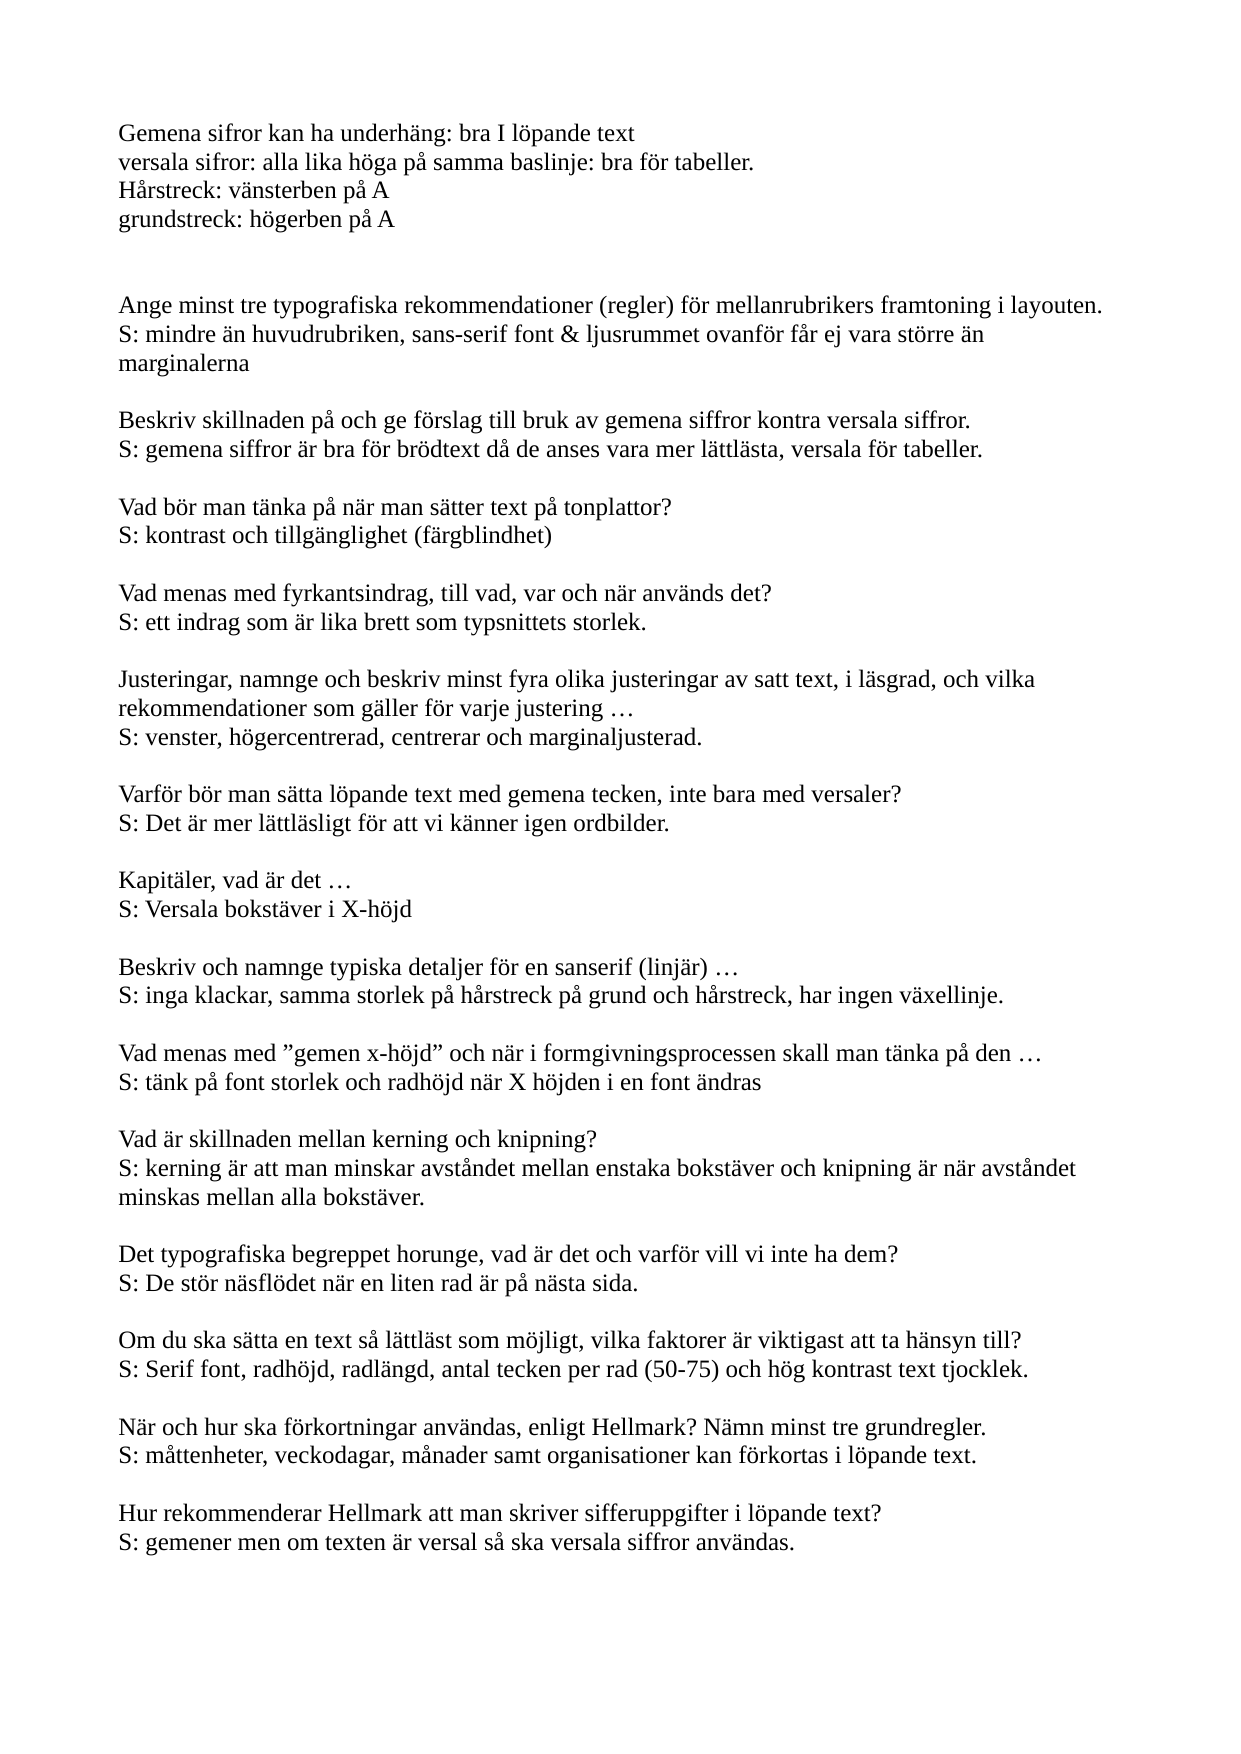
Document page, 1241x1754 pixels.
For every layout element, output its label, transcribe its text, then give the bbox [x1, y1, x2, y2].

text S: Versala bokstäver i X-höjd [118, 894, 1122, 923]
text S: gemener men om texten är versal så ska versala siffror användas. [118, 1527, 1122, 1556]
text S: tänk på font storlek och radhöjd när X höjden i en font ändras [118, 1067, 1122, 1096]
text Hårstreck: vänsterben på A [118, 176, 1122, 204]
text Hur rekommenderar Hellmark att man skriver sifferuppgifter i löpande text? [118, 1498, 1122, 1527]
text Vad bör man tänka på när man sätter text på tonplattor? [118, 492, 1122, 521]
text Om du ska sätta en text så lättläst som möjligt, vilka faktorer är viktigast att ta hänsyn till? [118, 1326, 1122, 1354]
text Justeringar, namnge och beskriv minst fyra olika justeringar av satt text, i läsgrad, och vilka rekommendationer som gäller för varje justering … [118, 664, 1122, 722]
text Det typografiska begreppet horunge, vad är det och varför vill vi inte ha dem? [118, 1239, 1122, 1268]
text S: mindre än huvudrubriken, sans-serif font & ljusrummet ovanför får ej vara större än marginalerna [118, 319, 1122, 377]
text Varför bör man sätta löpande text med gemena tecken, inte bara med versaler? [118, 779, 1122, 808]
text S: gemena siffror är bra för brödtext då de anses vara mer lättlästa, versala för tabeller. [118, 434, 1122, 463]
text Vad är skillnaden mellan kerning och knipning? [118, 1124, 1122, 1153]
text S: Serif font, radhöjd, radlängd, antal tecken per rad (50-75) och hög kontrast text tjocklek. [118, 1354, 1122, 1383]
text Kapitäler, vad är det … [118, 866, 1122, 894]
text versala sifror: alla lika höga på samma baslinje: bra för tabeller. [118, 147, 1122, 176]
text S: ett indrag som är lika brett som typsnittets storlek. [118, 607, 1122, 636]
text grundstreck: högerben på A [118, 204, 1122, 233]
text S: De stör näsflödet när en liten rad är på nästa sida. [118, 1268, 1122, 1297]
text S: Det är mer lättläsligt för att vi känner igen ordbilder. [118, 808, 1122, 837]
text S: måttenheter, veckodagar, månader samt organisationer kan förkortas i löpande text. [118, 1441, 1122, 1469]
text S: kontrast och tillgänglighet (färgblindhet) [118, 521, 1122, 549]
text När och hur ska förkortningar användas, enligt Hellmark? Nämn minst tre grundregler. [118, 1412, 1122, 1441]
text Vad menas med ”gemen x-höjd” och när i formgivningsprocessen skall man tänka på den … [118, 1038, 1122, 1067]
text S: venster, högercentrerad, centrerar och marginaljusterad. [118, 722, 1122, 751]
text Gemena sifror kan ha underhäng: bra I löpande text [118, 118, 1122, 147]
text Beskriv och namnge typiska detaljer för en sanserif (linjär) … [118, 952, 1122, 981]
text Beskriv skillnaden på och ge förslag till bruk av gemena siffror kontra versala siffror. [118, 406, 1122, 434]
text Ange minst tre typografiska rekommendationer (regler) för mellanrubrikers framtoning i layouten. [118, 291, 1122, 319]
text S: kerning är att man minskar avståndet mellan enstaka bokstäver och knipning är när avståndet minskas mellan alla bokstäver. [118, 1153, 1122, 1211]
text S: inga klackar, samma storlek på hårstreck på grund och hårstreck, har ingen växellinje. [118, 981, 1122, 1009]
text Vad menas med fyrkantsindrag, till vad, var och när används det? [118, 578, 1122, 607]
